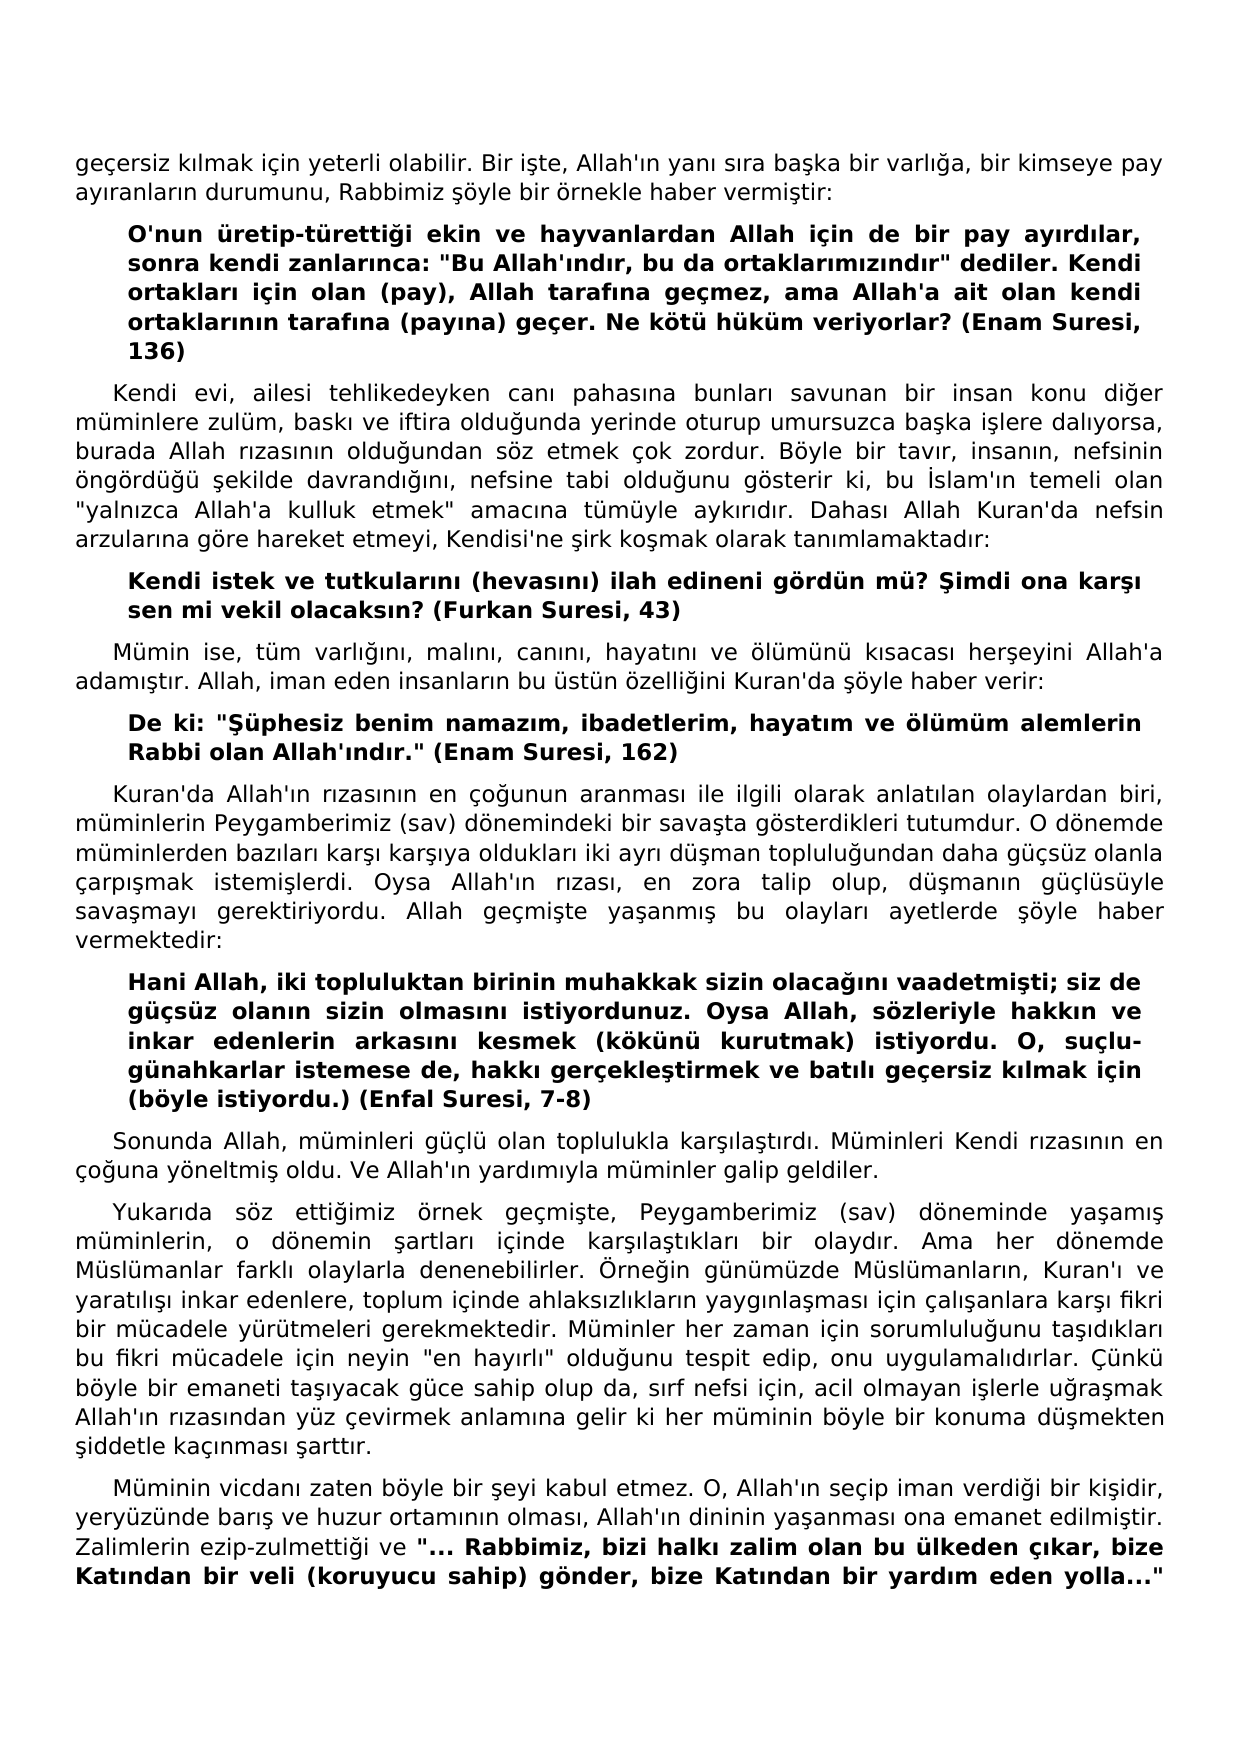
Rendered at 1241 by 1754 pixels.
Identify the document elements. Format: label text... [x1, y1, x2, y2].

text Sonunda Allah, müminleri güçlü olan toplulukla karşılaştırdı. Müminleri Kendi rızasının en çoğuna yöneltmiş oldu. Ve Allah'ın yardımıyla müminler galip geldiler. [75, 1128, 1165, 1184]
text Kuran'da Allah'ın rızasının en çoğunun aranması ile ilgili olarak anlatılan olaylardan biri, müminlerin Peygamberimiz (sav) dönemindeki bir savaşta gösterdikleri tutumdur. O dönemde müminlerden bazıları karşı karşıya oldukları iki ayrı düşman topluluğundan daha güçsüz olanla çarpışmak istemişlerdi. Oysa Allah'ın rızası, en zora talip olup, düşmanın güçlüsüyle savaşmayı gerektiriyordu. Allah geçmişte yaşanmış bu olayları ayetlerde şöyle haber vermektedir: [75, 781, 1165, 954]
text Müminin vicdanı zaten böyle bir şeyi kabul etmez. O, Allah'ın seçip iman verdiği bir kişidir, yeryüzünde barış ve huzur ortamının olması, Allah'ın dininin yaşanması ona emanet edilmiştir. Zalimlerin ezip-zulmettiği ve "... Rabbimiz, bizi halkı zalim olan bu ülkeden çıkar, bize Katından bir veli (koruyucu sahip) gönder, bize Katından bir yardım eden yolla..." [75, 1475, 1165, 1589]
text geçersiz kılmak için yeterli olabilir. Bir işte, Allah'ın yanı sıra başka bir varlığa, bir kimseye pay ayıranların durumunu, Rabbimiz şöyle bir örnekle haber vermiştir: [75, 150, 1165, 206]
text De ki: "Şüphesiz benim namazım, ibadetlerim, hayatım ve ölümüm alemlerin Rabbi olan Allah'ındır." (Enam Suresi, 162) [127, 710, 1143, 766]
text Mümin ise, tüm varlığını, malını, canını, hayatını ve ölümünü kısacası herşeyini Allah'a adamıştır. Allah, iman eden insanların bu üstün özelliğini Kuran'da şöyle haber verir: [75, 639, 1165, 695]
text O'nun üretip-türettiği ekin ve hayvanlardan Allah için de bir pay ayırdılar, sonra kendi zanlarınca: "Bu Allah'ındır, bu da ortaklarımızındır" dediler. Kendi ortakları için olan (pay), Allah tarafına geçmez, ama Allah'a ait olan kendi ortaklarının tarafına (payına) geçer. Ne kötü hüküm veriyorlar? (Enam Suresi, 136) [127, 221, 1143, 365]
text Kendi evi, ailesi tehlikedeyken canı pahasına bunları savunan bir insan konu diğer müminlere zulüm, baskı ve iftira olduğunda yerinde oturup umursuzca başka işlere dalıyorsa, burada Allah rızasının olduğundan söz etmek çok zordur. Böyle bir tavır, insanın, nefsinin öngördüğü şekilde davrandığını, nefsine tabi olduğunu gösterir ki, bu İslam'ın temeli olan "yalnızca Allah'a kulluk etmek" amacına tümüyle aykırıdır. Dahası Allah Kuran'da nefsin arzularına göre hareket etmeyi, Kendisi'ne şirk koşmak olarak tanımlamaktadır: [75, 380, 1165, 553]
text Kendi istek ve tutkularını (hevasını) ilah edineni gördün mü? Şimdi ona karşı sen mi vekil olacaksın? (Furkan Suresi, 43) [127, 568, 1143, 624]
text Hani Allah, iki topluluktan birinin muhakkak sizin olacağını vaadetmişti; siz de güçsüz olanın sizin olmasını istiyordunuz. Oysa Allah, sözleriyle hakkın ve inkar edenlerin arkasını kesmek (kökünü kurutmak) istiyordu. O, suçlu-günahkarlar istemese de, hakkı gerçekleştirmek ve batılı geçersiz kılmak için (böyle istiyordu.) (Enfal Suresi, 7-8) [127, 969, 1143, 1113]
text Yukarıda söz ettiğimiz örnek geçmişte, Peygamberimiz (sav) döneminde yaşamış müminlerin, o dönemin şartları içinde karşılaştıkları bir olaydır. Ama her dönemde Müslümanlar farklı olaylarla denenebilirler. Örneğin günümüzde Müslümanların, Kuran'ı ve yaratılışı inkar edenlere, toplum içinde ahlaksızlıkların yaygınlaşması için çalışanlara karşı fikri bir mücadele yürütmeleri gerekmektedir. Müminler her zaman için sorumluluğunu taşıdıkları bu fikri mücadele için neyin "en hayırlı" olduğunu tespit edip, onu uygulamalıdırlar. Çünkü böyle bir emaneti taşıyacak güce sahip olup da, sırf nefsi için, acil olmayan işlerle uğraşmak Allah'ın rızasından yüz çevirmek anlamına gelir ki her müminin böyle bir konuma düşmekten şiddetle kaçınması şarttır. [75, 1199, 1165, 1460]
